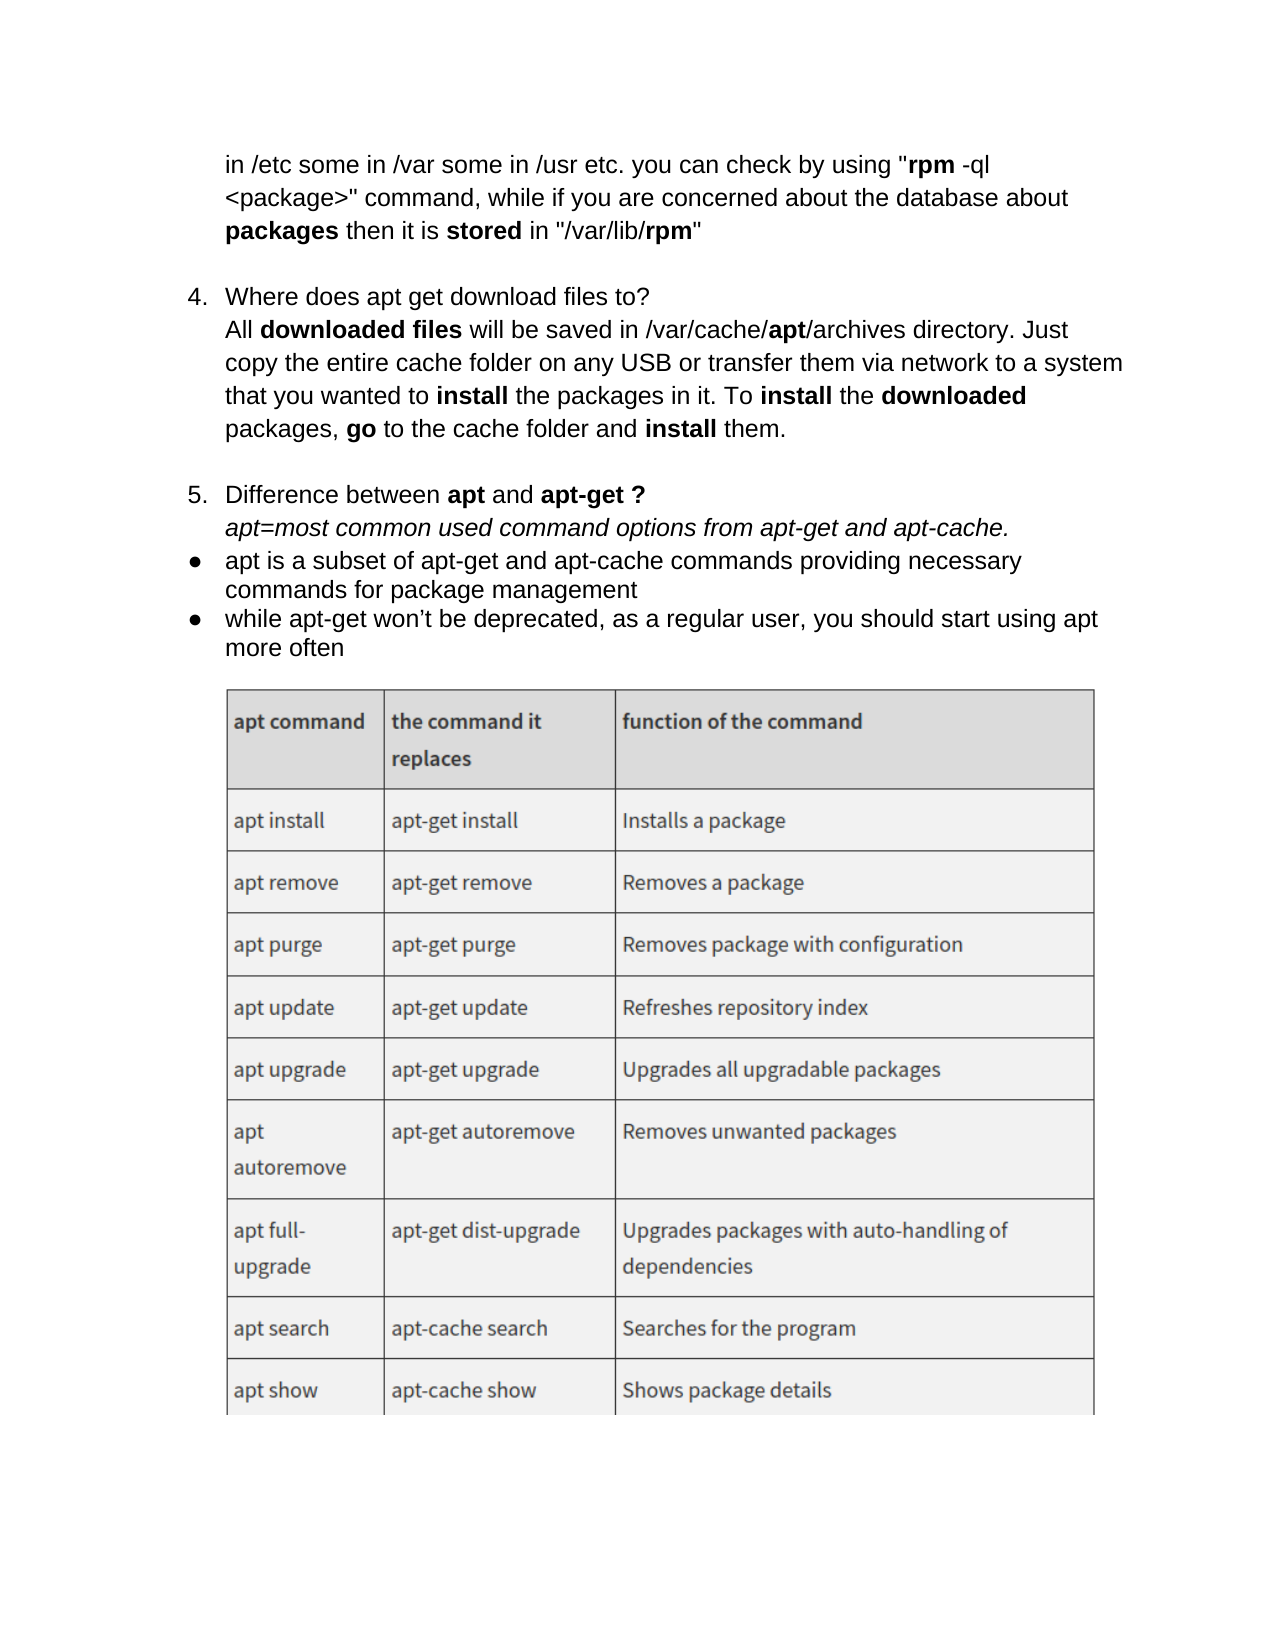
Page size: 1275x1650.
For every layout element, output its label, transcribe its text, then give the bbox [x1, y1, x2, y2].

text apt=most common used command options from apt-get and apt-cache. [225, 513, 1125, 542]
text in /etc some in /var some in /usr etc. you can check by using "rpm -ql <package>" command, while if you are concerned about the database about packages then it is stored in "/var/lib/rpm" [225, 150, 1125, 245]
list apt is a subset of apt-get and apt-cache commands providing necessary commands for package management [187, 546, 1125, 604]
list Where does apt get download files to? [187, 282, 1125, 311]
list while apt-get won’t be deprecated, as a regular user, you should start using apt more often [187, 604, 1125, 661]
text All downloaded files will be saved in /var/cache/apt/archives directory. Just copy the entire cache folder on any USB or transfer them via network to a system that you wanted to install the packages in it. To install the downloaded packages, go to the cache folder and install them. [225, 315, 1125, 443]
picture [225, 686, 1100, 1405]
list Difference between apt and apt-get ? [187, 480, 1125, 509]
